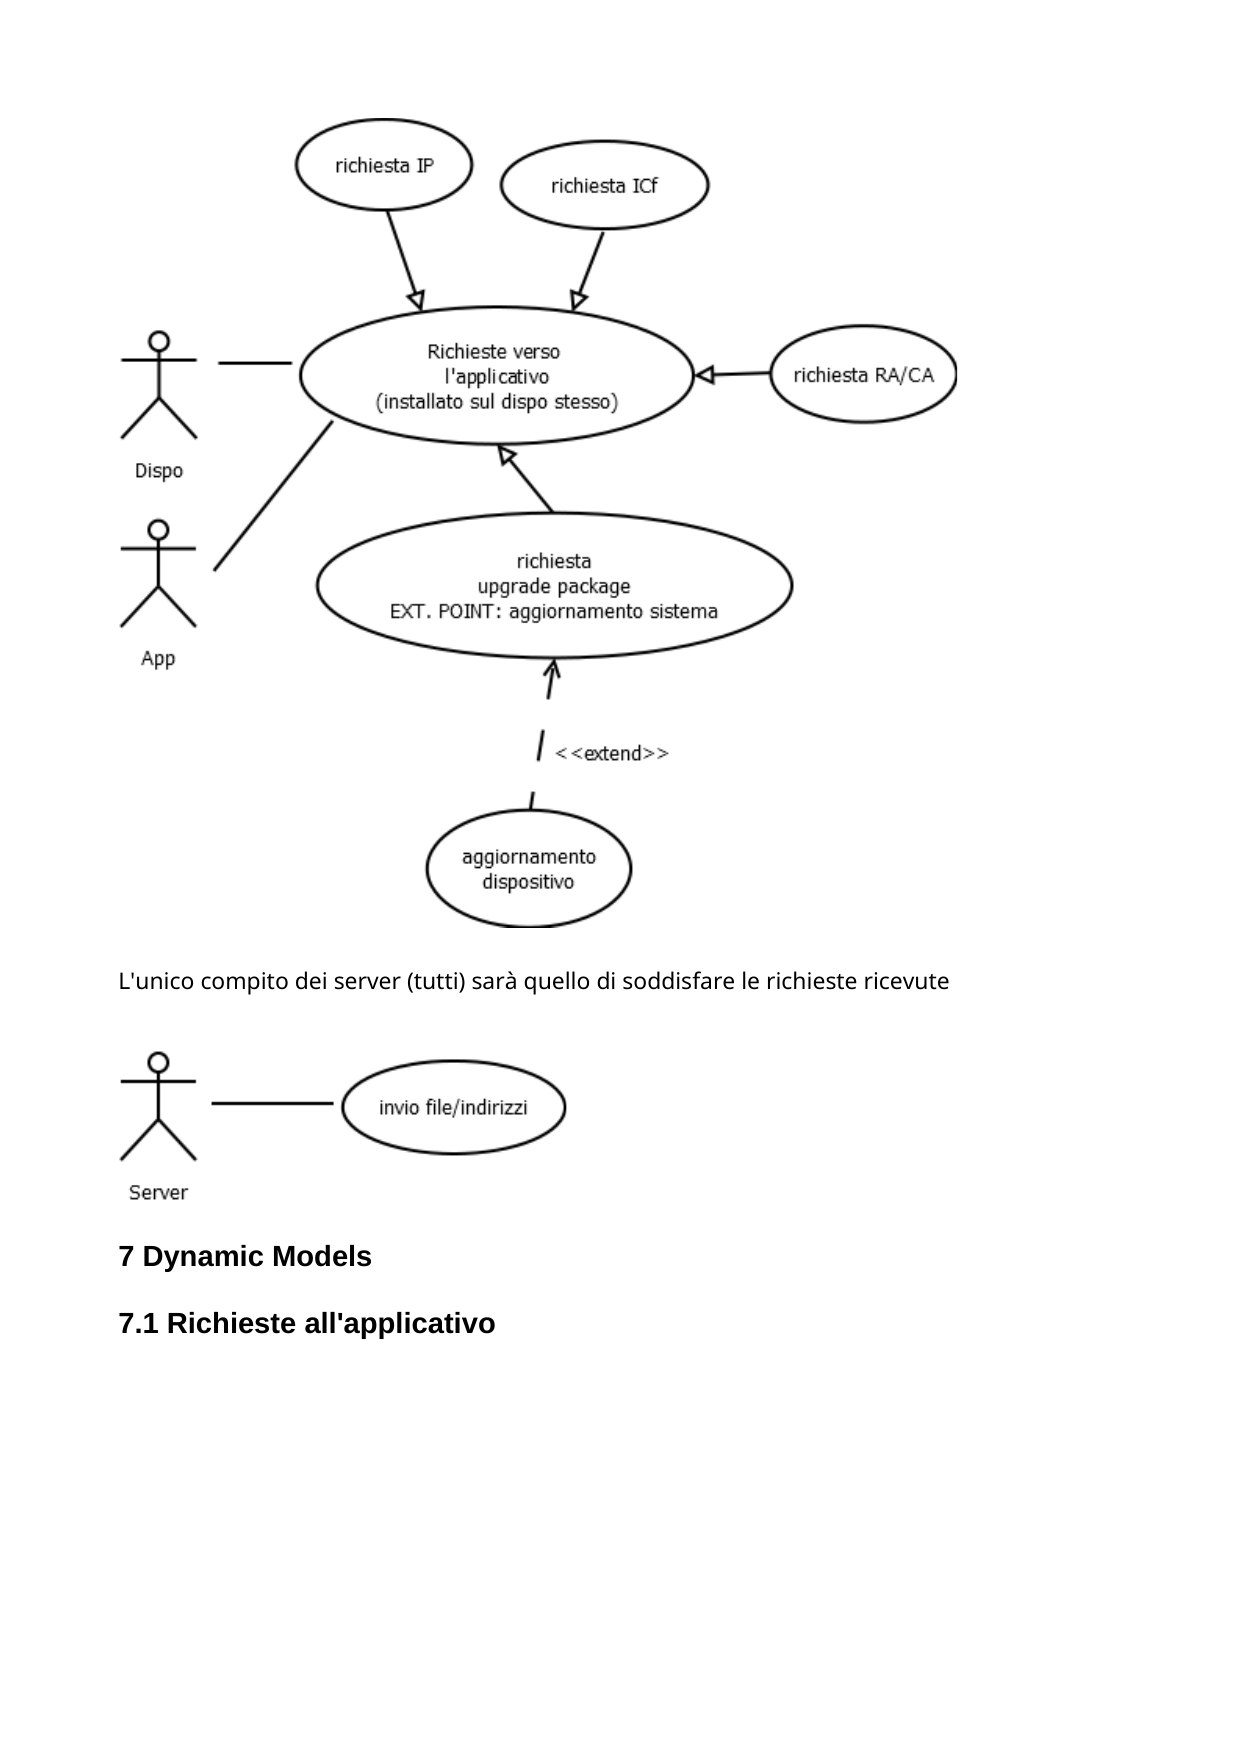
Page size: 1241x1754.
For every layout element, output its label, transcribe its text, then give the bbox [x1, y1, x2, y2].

text L'unico compito dei server (tutti) sarà quello di soddisfare le richieste ricevute [118, 965, 1122, 996]
text 7.1 Richieste all'applicativo [118, 1306, 1122, 1339]
text 7 Dynamic Models [118, 1239, 1122, 1272]
